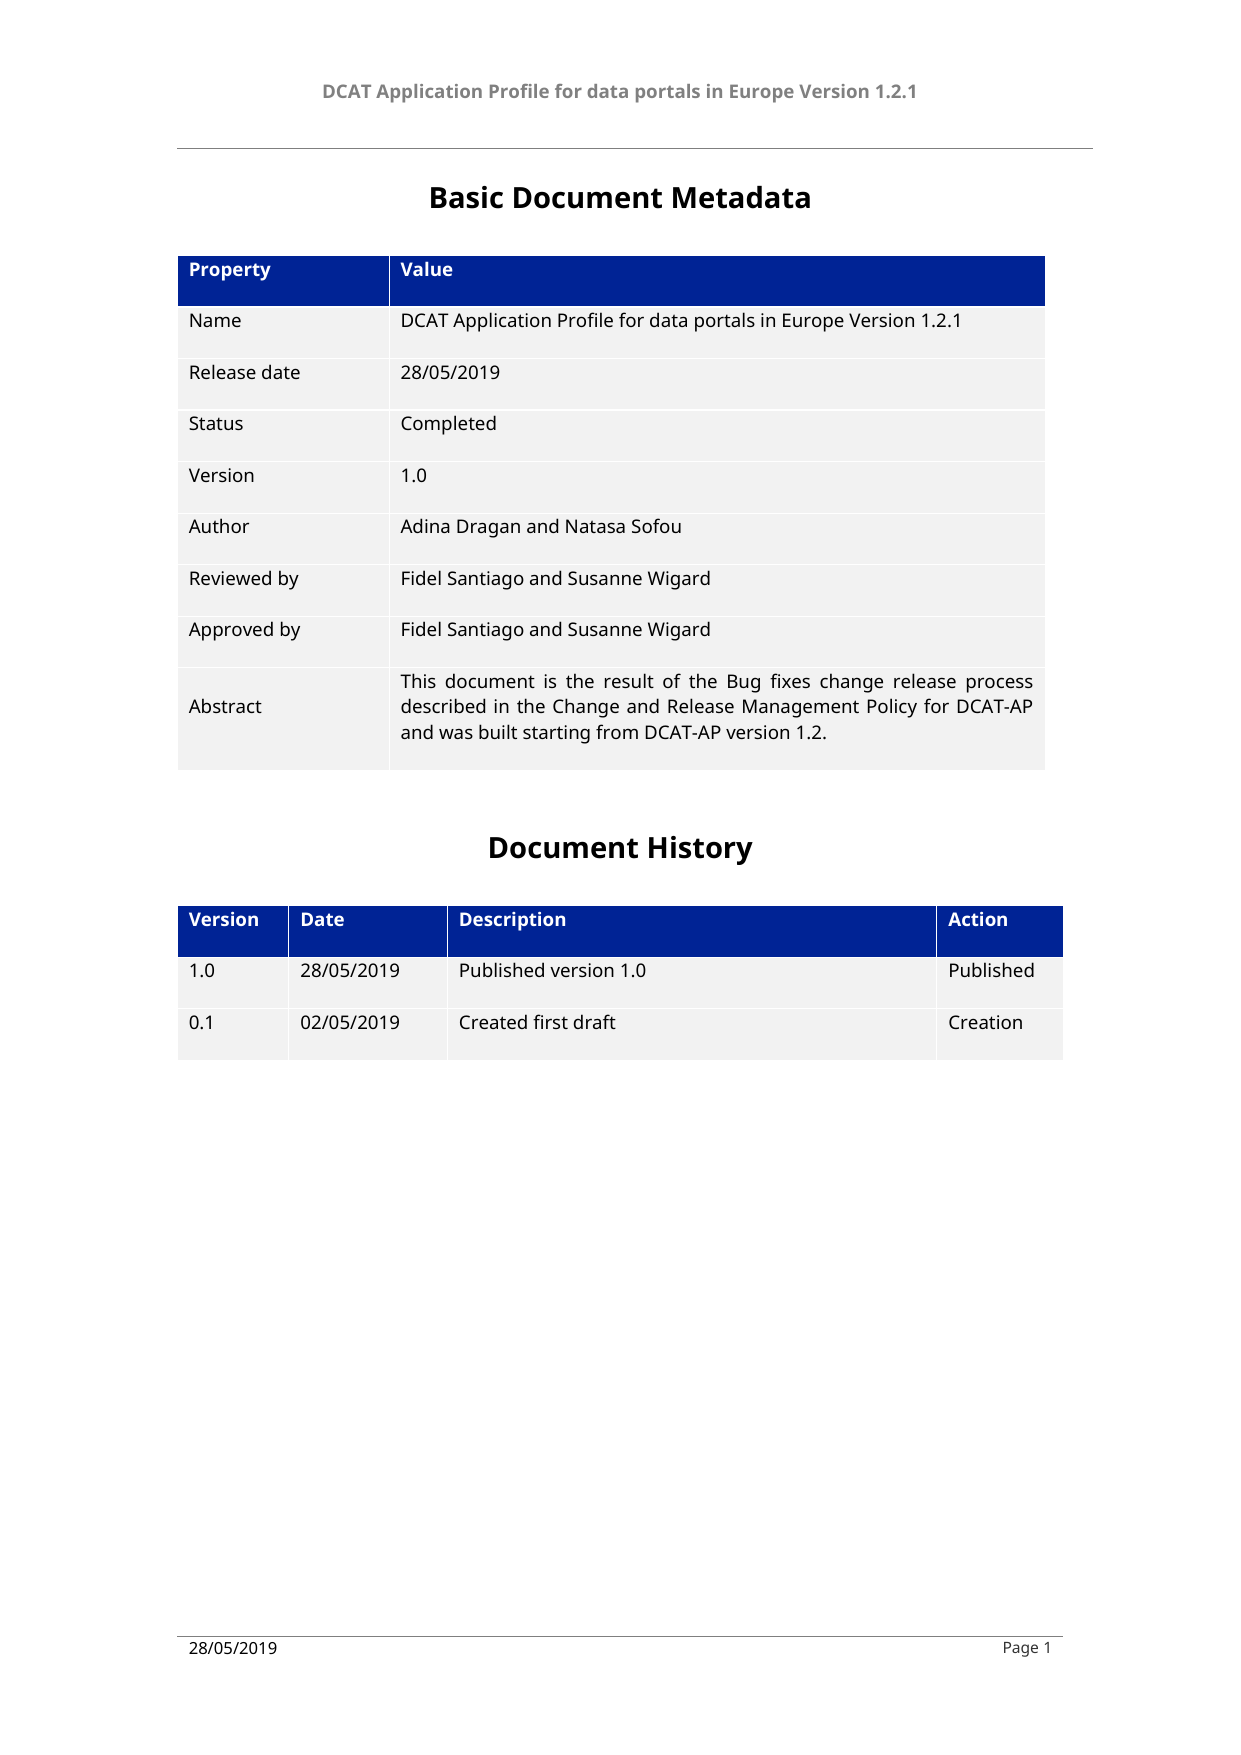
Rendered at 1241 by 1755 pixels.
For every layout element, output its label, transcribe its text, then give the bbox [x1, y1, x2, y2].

table_cell Author [178, 514, 389, 564]
table_cell 02/05/2019 [289, 1009, 447, 1060]
table_cell Name [178, 308, 389, 358]
table_cell 1.0 [178, 958, 288, 1008]
table_cell Reviewed by [178, 565, 389, 616]
title Basic Document Metadata [177, 178, 1063, 217]
table_cell Fidel Santiago and Susanne Wigard [390, 617, 1045, 667]
table_header Value [390, 256, 1045, 306]
table_cell Approved by [178, 617, 389, 667]
table_header Description [448, 906, 936, 957]
table_cell Release date [178, 359, 389, 409]
table_cell Version [178, 462, 389, 513]
table_header Date [289, 906, 447, 957]
table_cell Abstract [178, 668, 389, 770]
table_cell 28/05/2019 [390, 359, 1045, 409]
title Document History [177, 828, 1063, 867]
table_cell Fidel Santiago and Susanne Wigard [390, 565, 1045, 616]
table_header Property [178, 256, 389, 306]
table_header Action [937, 906, 1063, 957]
table_cell 0.1 [178, 1009, 288, 1060]
table_cell Published [937, 958, 1063, 1008]
table_cell 28/05/2019 [289, 958, 447, 1008]
table_cell Status [178, 411, 389, 461]
table_cell Published version 1.0 [448, 958, 936, 1008]
table_cell This document is the result of the Bug fixes change release process described in the Change and Release Management Policy for DCAT-AP and was built starting from DCAT-AP version 1.2. [390, 668, 1045, 770]
table_cell Adina Dragan and Natasa Sofou [390, 514, 1045, 564]
table_cell Creation [937, 1009, 1063, 1060]
table_cell Completed [390, 411, 1045, 461]
table_header Version [178, 906, 288, 957]
table_cell DCAT Application Profile for data portals in Europe Version 1.2.1 [390, 308, 1045, 358]
table_cell Created first draft [448, 1009, 936, 1060]
table_cell 1.0 [390, 462, 1045, 513]
